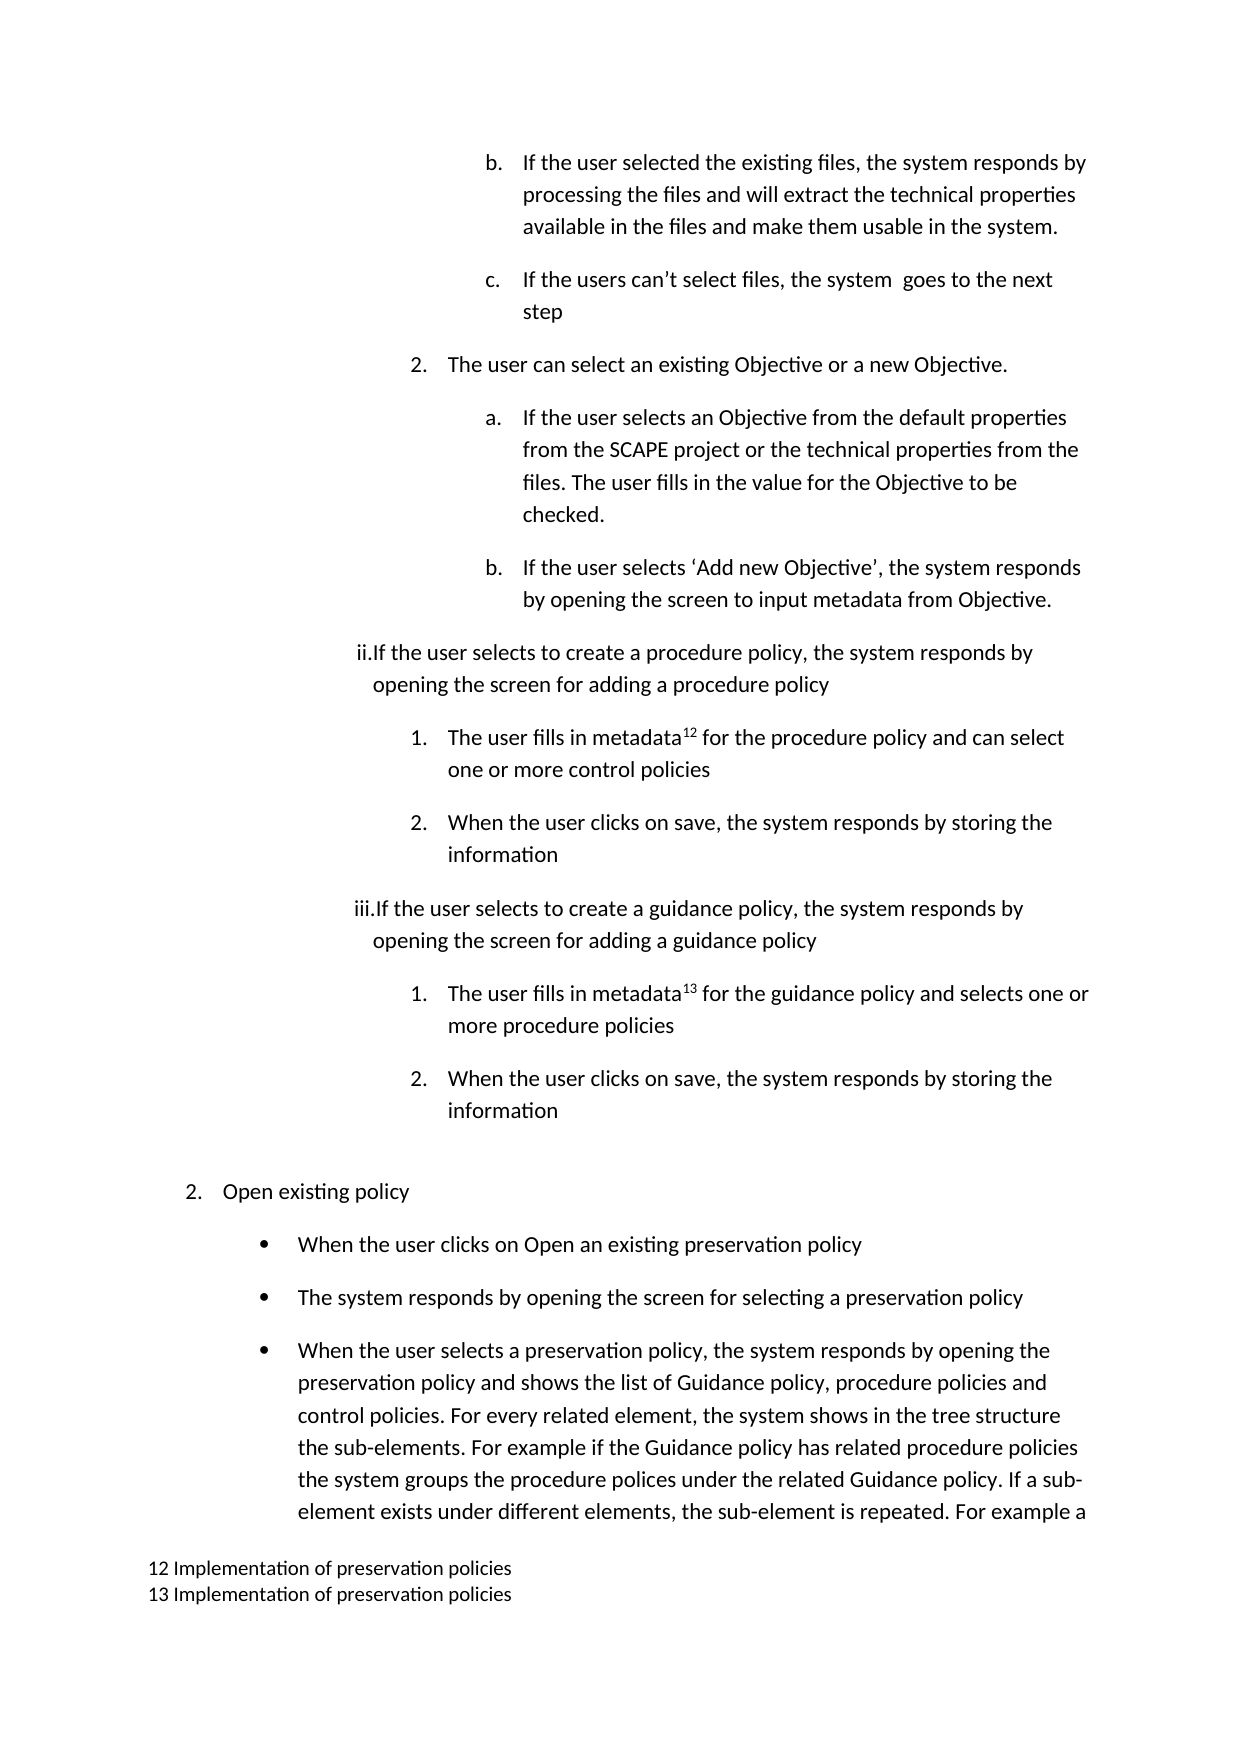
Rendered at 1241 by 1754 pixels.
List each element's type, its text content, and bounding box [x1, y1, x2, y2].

list If the user selects ‘Add new Objective’, the system responds by opening the screen to input metadata from Objective. [485, 553, 1093, 613]
list If the user selected the existing files, the system responds by processing the files and will extract the technical properties available in the files and make them usable in the system. [485, 148, 1093, 240]
list Implementation of preservation policies [148, 1581, 1093, 1606]
list The user fills in metadata for the procedure policy and can select one or more control policies [410, 723, 1093, 783]
list If the users can’t select files, the system goes to the next step [485, 265, 1093, 325]
list If the user selects to create a guidance policy, the system responds by opening the screen for adding a guidance policy [354, 894, 1093, 954]
list When the user clicks on save, the system responds by storing the information [410, 808, 1093, 869]
list Implementation of preservation policies [148, 1556, 1093, 1581]
list Open existing policy [185, 1177, 1093, 1205]
list The system responds by opening the screen for selecting a preservation policy [260, 1283, 1093, 1311]
list If the user selects an Objective from the default properties from the SCAPE project or the technical properties from the files. The user fills in the value for the Objective to be checked. [485, 403, 1093, 528]
list The user can select an existing Objective or a new Objective. [410, 350, 1093, 378]
list When the user clicks on save, the system responds by storing the information [410, 1064, 1093, 1124]
list The user fills in metadata for the guidance policy and selects one or more procedure policies [410, 979, 1093, 1039]
list If the user selects to create a procedure policy, the system responds by opening the screen for adding a procedure policy [354, 638, 1093, 698]
list When the user selects a preservation policy, the system responds by opening the preservation policy and shows the list of Guidance policy, procedure policies and control policies. For every related element, the system shows in the tree structure the sub-elements. For example if the Guidance policy has related procedure policies the system groups the procedure polices under the related Guidance policy. If a sub-element exists under different elements, the sub-element is repeated. For example a [260, 1336, 1093, 1525]
list When the user clicks on Open an existing preservation policy [260, 1230, 1093, 1258]
